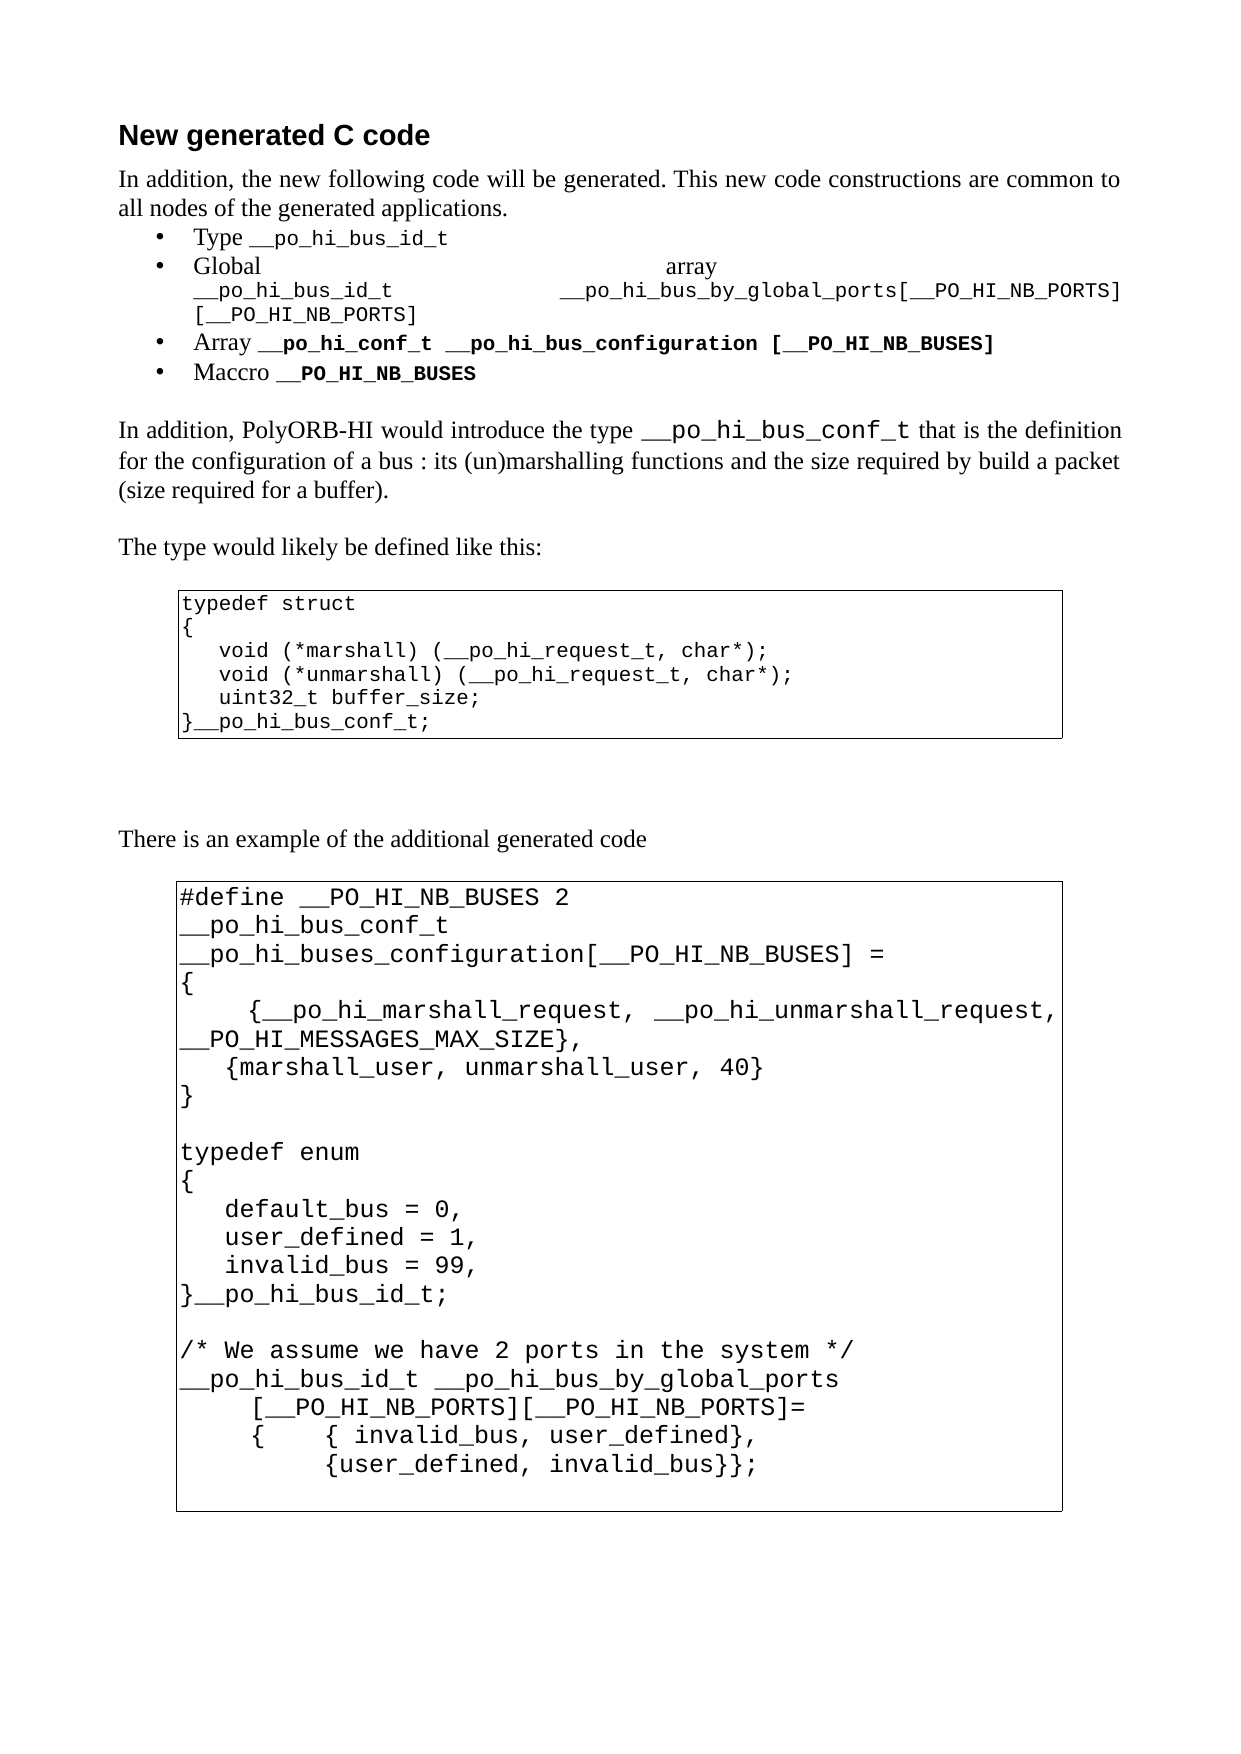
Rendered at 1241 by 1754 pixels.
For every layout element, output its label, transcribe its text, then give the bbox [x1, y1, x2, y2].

list Global array __po_hi_bus_id_t __po_hi_bus_by_global_ports[__PO_HI_NB_PORTS][__PO_HI_NB_PORTS] [156, 251, 1122, 327]
text { [177, 1165, 1062, 1193]
list Maccro __PO_HI_NB_BUSES [156, 357, 1122, 386]
text {user_defined, invalid_bus}}; [177, 1448, 1062, 1479]
text #define __PO_HI_NB_BUSES 2 [177, 882, 1062, 910]
text In addition, the new following code will be generated. This new code constructions are common to all nodes of the generated applications. [118, 164, 1122, 222]
subtitle New generated C code [118, 118, 1122, 152]
text /* We assume we have 2 ports in the system */ [177, 1335, 1062, 1363]
text }__po_hi_bus_conf_t; [179, 708, 1062, 738]
text __po_hi_bus_id_t __po_hi_bus_by_global_ports [177, 1363, 1062, 1391]
list Array __po_hi_conf_t __po_hi_bus_configuration [__PO_HI_NB_BUSES] [156, 327, 1122, 357]
text { [179, 613, 1062, 637]
text } [177, 1080, 1062, 1111]
text }__po_hi_bus_id_t; [177, 1278, 1062, 1309]
text invalid_bus = 99, [177, 1250, 1062, 1278]
text { [177, 966, 1062, 995]
text typedef enum [177, 1136, 1062, 1165]
text There is an example of the additional generated code [118, 824, 1122, 853]
list Type __po_hi_bus_id_t [156, 222, 1122, 251]
text uint32_t buffer_size; [179, 684, 1062, 708]
text void (*unmarshall) (__po_hi_request_t, char*); [179, 661, 1062, 684]
text In addition, PolyORB-HI would introduce the type __po_hi_bus_conf_t that is the definition for the configuration of a bus : its (un)marshalling functions and the size required by build a packet (size required for a buffer). [118, 415, 1122, 503]
text __po_hi_bus_conf_t __po_hi_buses_configuration[__PO_HI_NB_BUSES] = [177, 910, 1062, 966]
text user_defined = 1, [177, 1221, 1062, 1250]
text default_bus = 0, [177, 1193, 1062, 1221]
text void (*marshall) (__po_hi_request_t, char*); [179, 637, 1062, 661]
text {__po_hi_marshall_request, __po_hi_unmarshall_request, __PO_HI_MESSAGES_MAX_SIZE}, [177, 995, 1062, 1051]
text {marshall_user, unmarshall_user, 40} [177, 1051, 1062, 1080]
text typedef struct [179, 591, 1062, 613]
text [__PO_HI_NB_PORTS][__PO_HI_NB_PORTS]= { { invalid_bus, user_defined}, [177, 1391, 1062, 1448]
text The type would likely be defined like this: [118, 532, 1122, 561]
